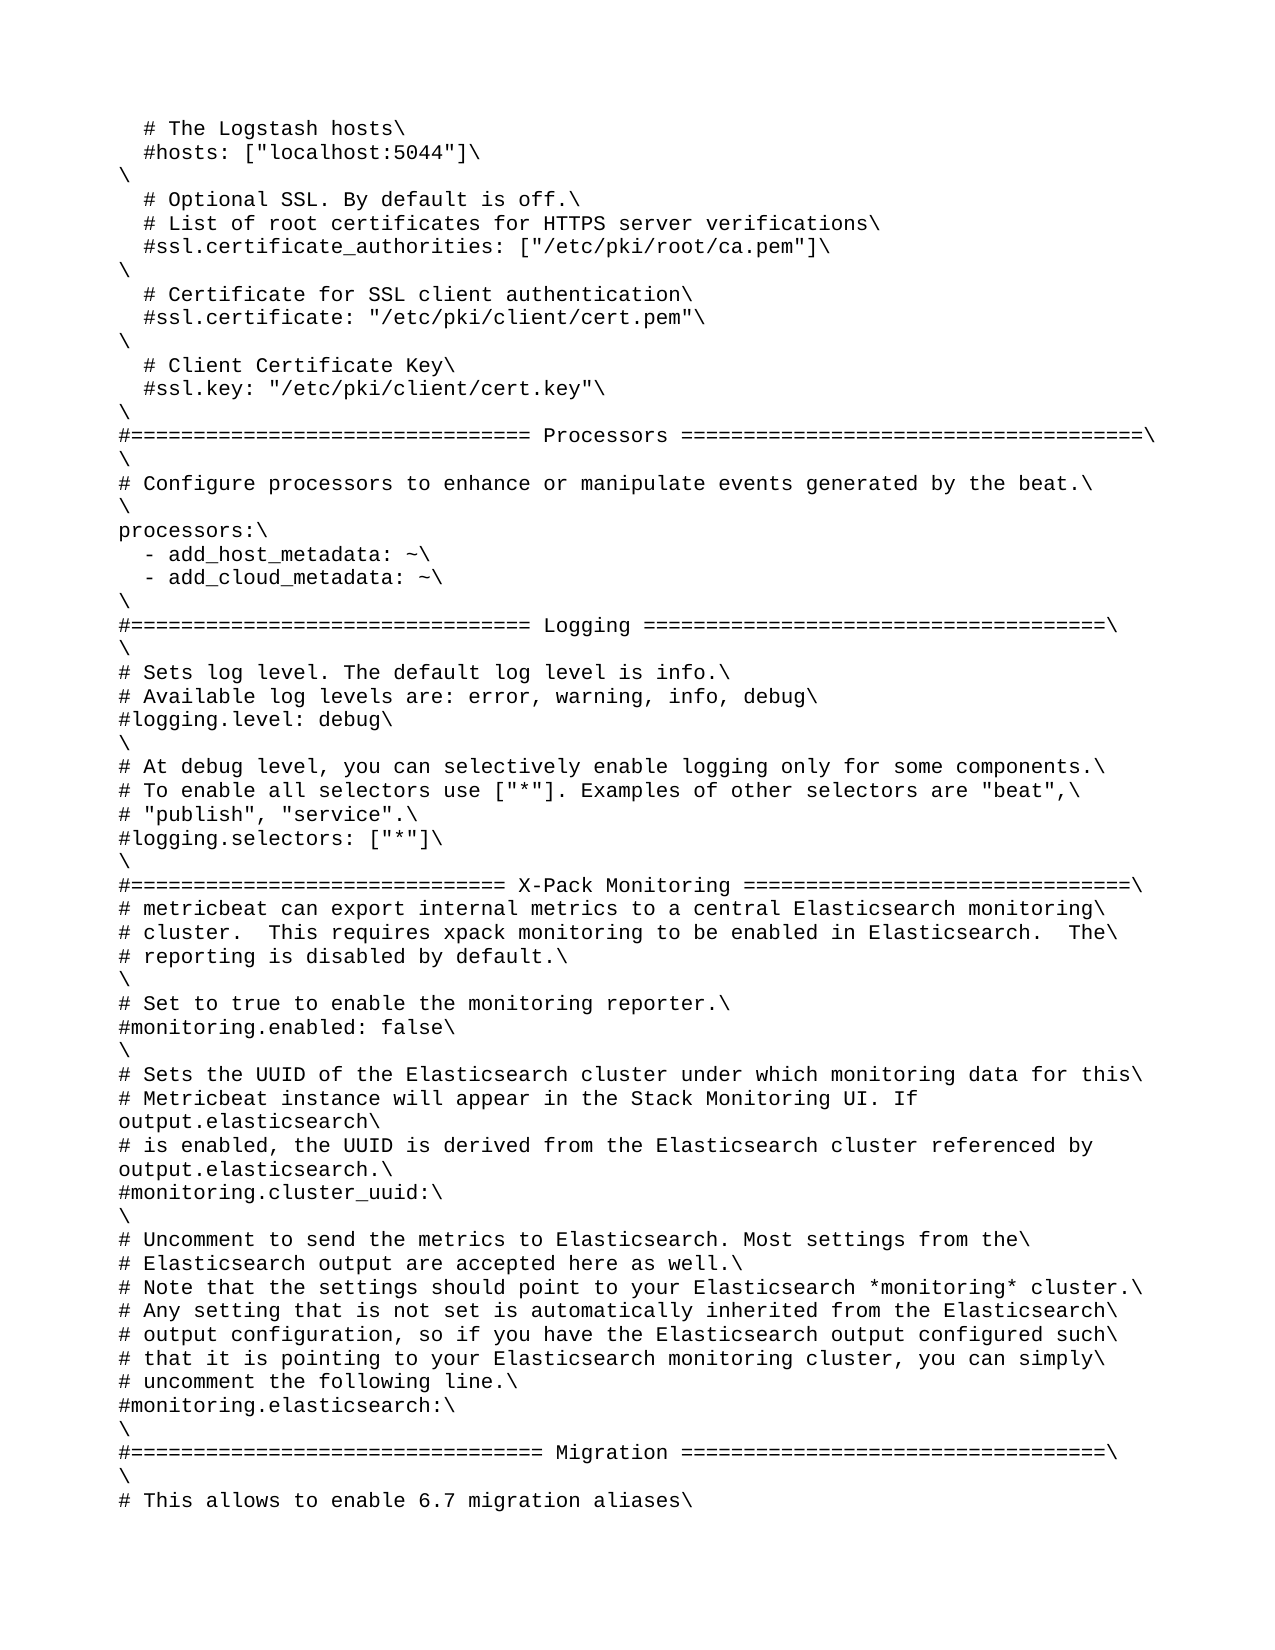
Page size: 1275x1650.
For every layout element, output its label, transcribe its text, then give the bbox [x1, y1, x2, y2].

text # To enable all selectors use ["*"]. Examples of other selectors are "beat",\ [118, 780, 1157, 804]
text #ssl.certificate_authorities: ["/etc/pki/root/ca.pem"]\ [118, 236, 1157, 260]
text # Elasticsearch output are accepted here as well.\ [118, 1253, 1157, 1277]
text # that it is pointing to your Elasticsearch monitoring cluster, you can simply\ [118, 1348, 1157, 1371]
text # Optional SSL. By default is off.\ [118, 189, 1157, 213]
text # Uncomment to send the metrics to Elasticsearch. Most settings from the\ [118, 1229, 1157, 1253]
text - add_cloud_metadata: ~\ [118, 567, 1157, 591]
text \ [118, 851, 1157, 875]
text # Available log levels are: error, warning, info, debug\ [118, 686, 1157, 709]
text \ [118, 260, 1157, 284]
text # Note that the settings should point to your Elasticsearch *monitoring* cluster.\ [118, 1277, 1157, 1300]
text # Set to true to enable the monitoring reporter.\ [118, 993, 1157, 1017]
text #================================= Migration ==================================\ [118, 1442, 1157, 1466]
text \ [118, 496, 1157, 520]
text \ [118, 733, 1157, 757]
text #monitoring.elasticsearch:\ [118, 1395, 1157, 1419]
text # is enabled, the UUID is derived from the Elasticsearch cluster referenced by output.elasticsearch.\ [118, 1135, 1157, 1182]
text #============================== X-Pack Monitoring ===============================\ [118, 875, 1157, 898]
text # Sets log level. The default log level is info.\ [118, 662, 1157, 686]
text \ [118, 449, 1157, 473]
text # The Logstash hosts\ [118, 118, 1157, 142]
text \ [118, 638, 1157, 662]
text \ [118, 1206, 1157, 1229]
text \ [118, 591, 1157, 615]
text processors:\ [118, 520, 1157, 544]
text # Client Certificate Key\ [118, 354, 1157, 378]
text #ssl.certificate: "/etc/pki/client/cert.pem"\ [118, 307, 1157, 331]
text # cluster. This requires xpack monitoring to be enabled in Elasticsearch. The\ [118, 922, 1157, 946]
text \ [118, 1419, 1157, 1442]
text #logging.selectors: ["*"]\ [118, 827, 1157, 851]
text # Certificate for SSL client authentication\ [118, 284, 1157, 307]
text #monitoring.cluster_uuid:\ [118, 1182, 1157, 1206]
text #================================ Processors =====================================\ [118, 426, 1157, 449]
text # Metricbeat instance will appear in the Stack Monitoring UI. If output.elasticsearch\ [118, 1088, 1157, 1135]
text #================================ Logging =====================================\ [118, 615, 1157, 638]
text \ [118, 402, 1157, 426]
text # List of root certificates for HTTPS server verifications\ [118, 213, 1157, 236]
text - add_host_metadata: ~\ [118, 544, 1157, 567]
text # Sets the UUID of the Elasticsearch cluster under which monitoring data for this\ [118, 1064, 1157, 1088]
text # "publish", "service".\ [118, 804, 1157, 827]
text # metricbeat can export internal metrics to a central Elasticsearch monitoring\ [118, 898, 1157, 922]
text #monitoring.enabled: false\ [118, 1017, 1157, 1040]
text \ [118, 331, 1157, 354]
text \ [118, 165, 1157, 189]
text # uncomment the following line.\ [118, 1371, 1157, 1395]
text # Configure processors to enhance or manipulate events generated by the beat.\ [118, 473, 1157, 496]
text # output configuration, so if you have the Elasticsearch output configured such\ [118, 1324, 1157, 1348]
text # This allows to enable 6.7 migration aliases\ [118, 1489, 1157, 1513]
text # Any setting that is not set is automatically inherited from the Elasticsearch\ [118, 1300, 1157, 1324]
text #logging.level: debug\ [118, 709, 1157, 733]
text \ [118, 1040, 1157, 1064]
text # At debug level, you can selectively enable logging only for some components.\ [118, 757, 1157, 780]
text #ssl.key: "/etc/pki/client/cert.key"\ [118, 378, 1157, 402]
text \ [118, 1466, 1157, 1489]
text # reporting is disabled by default.\ [118, 946, 1157, 969]
text #hosts: ["localhost:5044"]\ [118, 142, 1157, 165]
text \ [118, 969, 1157, 993]
